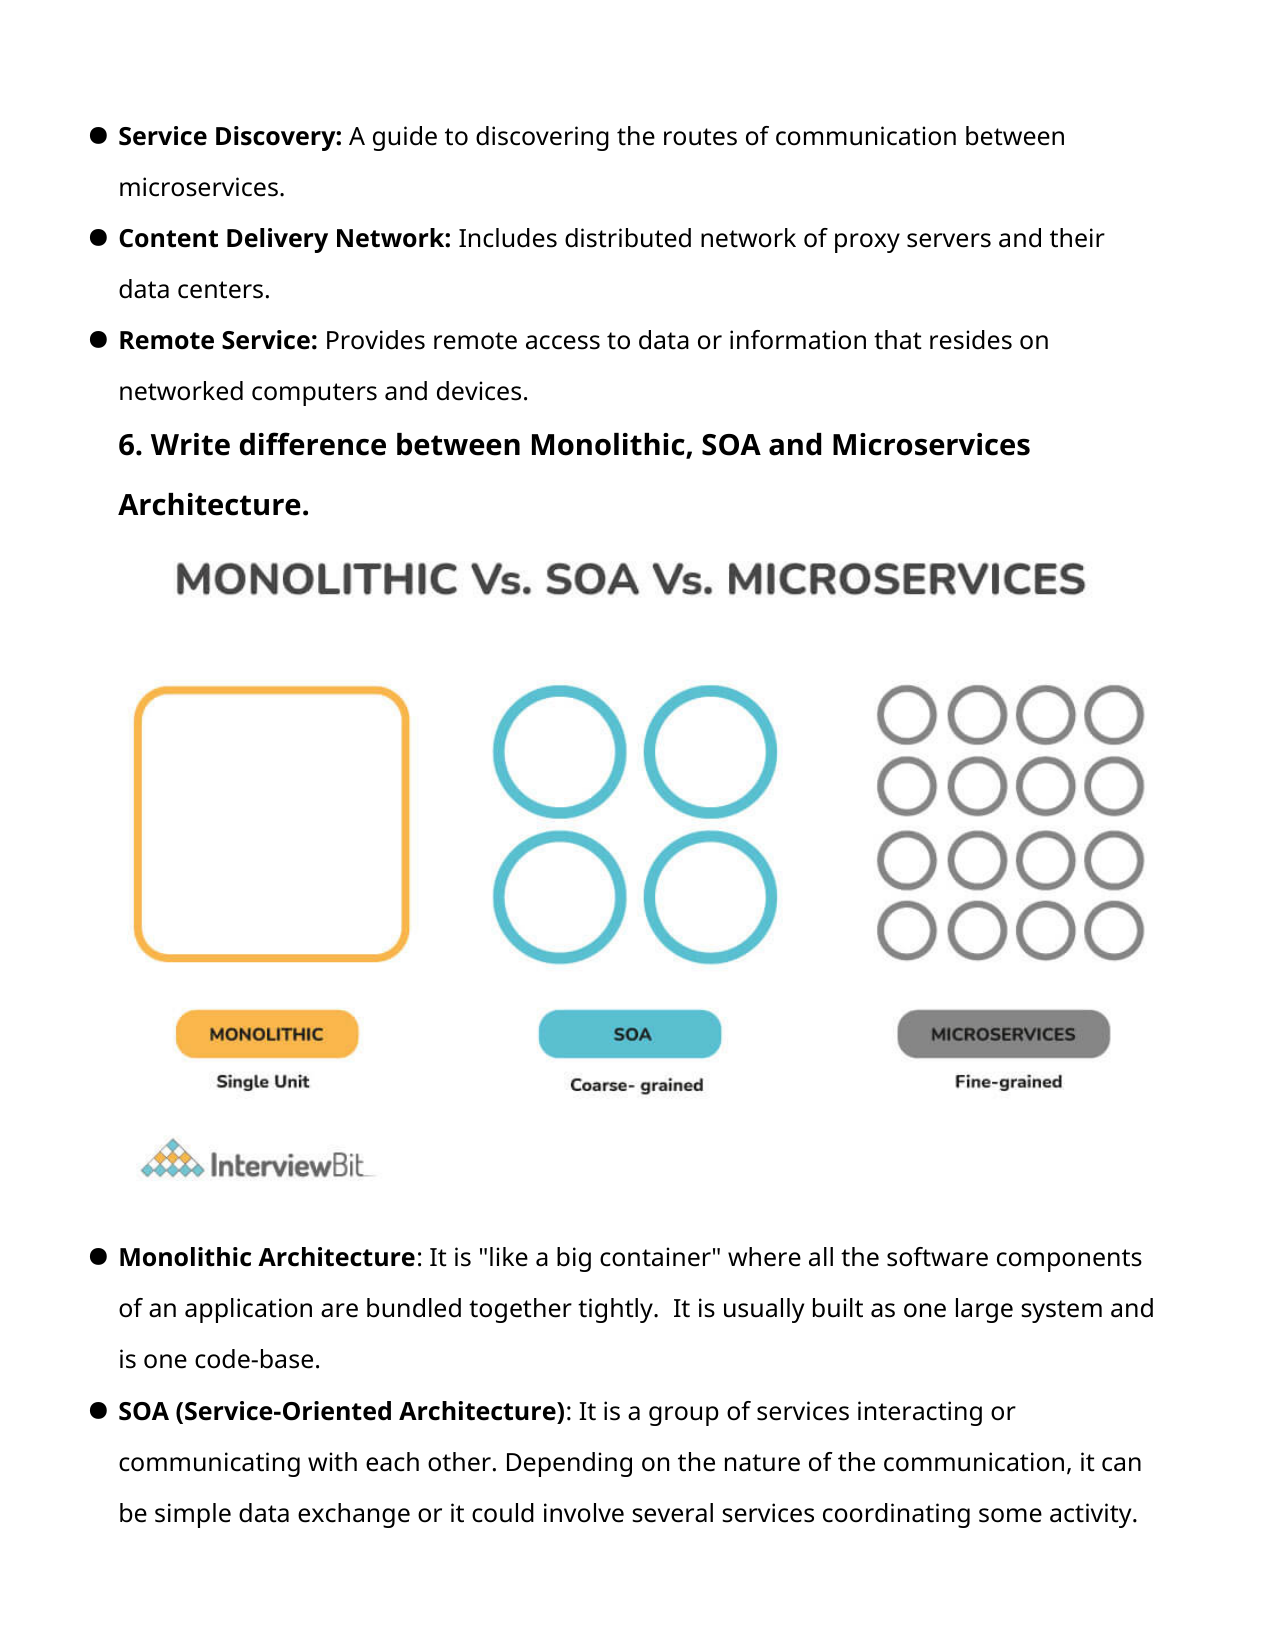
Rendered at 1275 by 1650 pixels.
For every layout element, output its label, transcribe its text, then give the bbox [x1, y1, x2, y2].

list SOA (Service-Oriented Architecture): It is a group of services interacting or communicating with each other. Depending on the nature of the communication, it can be simple data exchange or it could involve several services coordinating some activity. [118, 1393, 1157, 1529]
list Content Delivery Network: Includes distributed network of proxy servers and their data centers. [118, 220, 1157, 305]
subtitle 6. Write difference between Monolithic, SOA and Microservices Architecture. [118, 424, 1157, 523]
list Monolithic Architecture: It is "like a big container" where all the software components of an application are bundled together tightly. It is usually built as one large system and is one code-base. [118, 1240, 1157, 1376]
list Remote Service: Provides remote access to data or information that resides on networked computers and devices. [118, 322, 1157, 407]
list Service Discovery: A guide to discovering the routes of communication between microservices. [118, 118, 1157, 203]
picture [118, 543, 1156, 1197]
